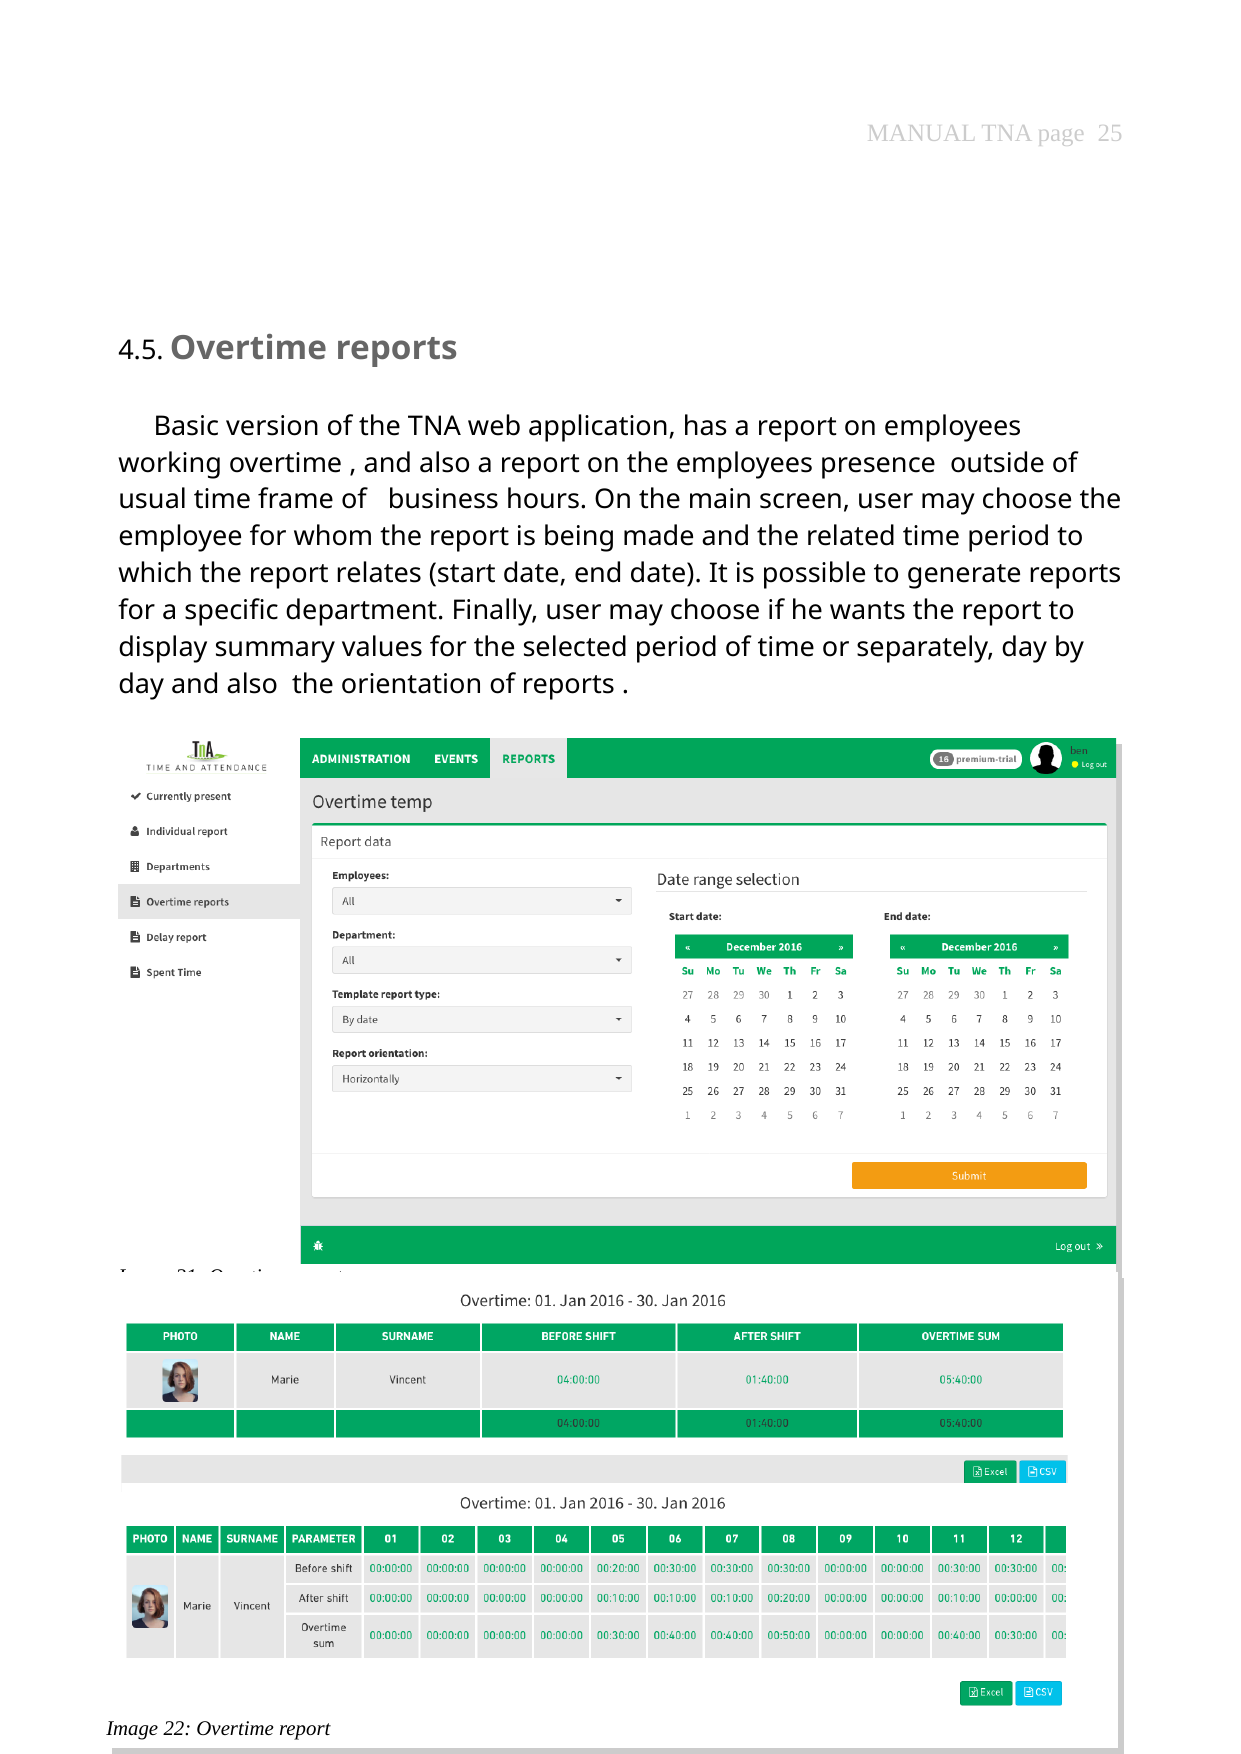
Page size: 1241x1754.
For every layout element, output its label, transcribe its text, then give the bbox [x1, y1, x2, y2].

text Basic version of the TNA web application, has a report on employees working overtime , and also a report on the employees presence outside of usual time frame of business hours. On the main screen, user may choose the employee for whom the report is being made and the related time period to which the report relates (start date, end date). It is possible to generate reports for a specific department. Finally, user may choose if he wants the report to display summary values for the selected period of time or separately, day by day and also the orientation of reports . [118, 406, 1122, 701]
text Image 22: Overtime report [106, 1284, 1118, 1740]
text 4.5. Overtime reports [118, 324, 1122, 369]
text Image 21: Overtime reports [118, 1264, 1116, 1272]
picture [121, 1282, 1069, 1716]
picture [118, 738, 1117, 1264]
